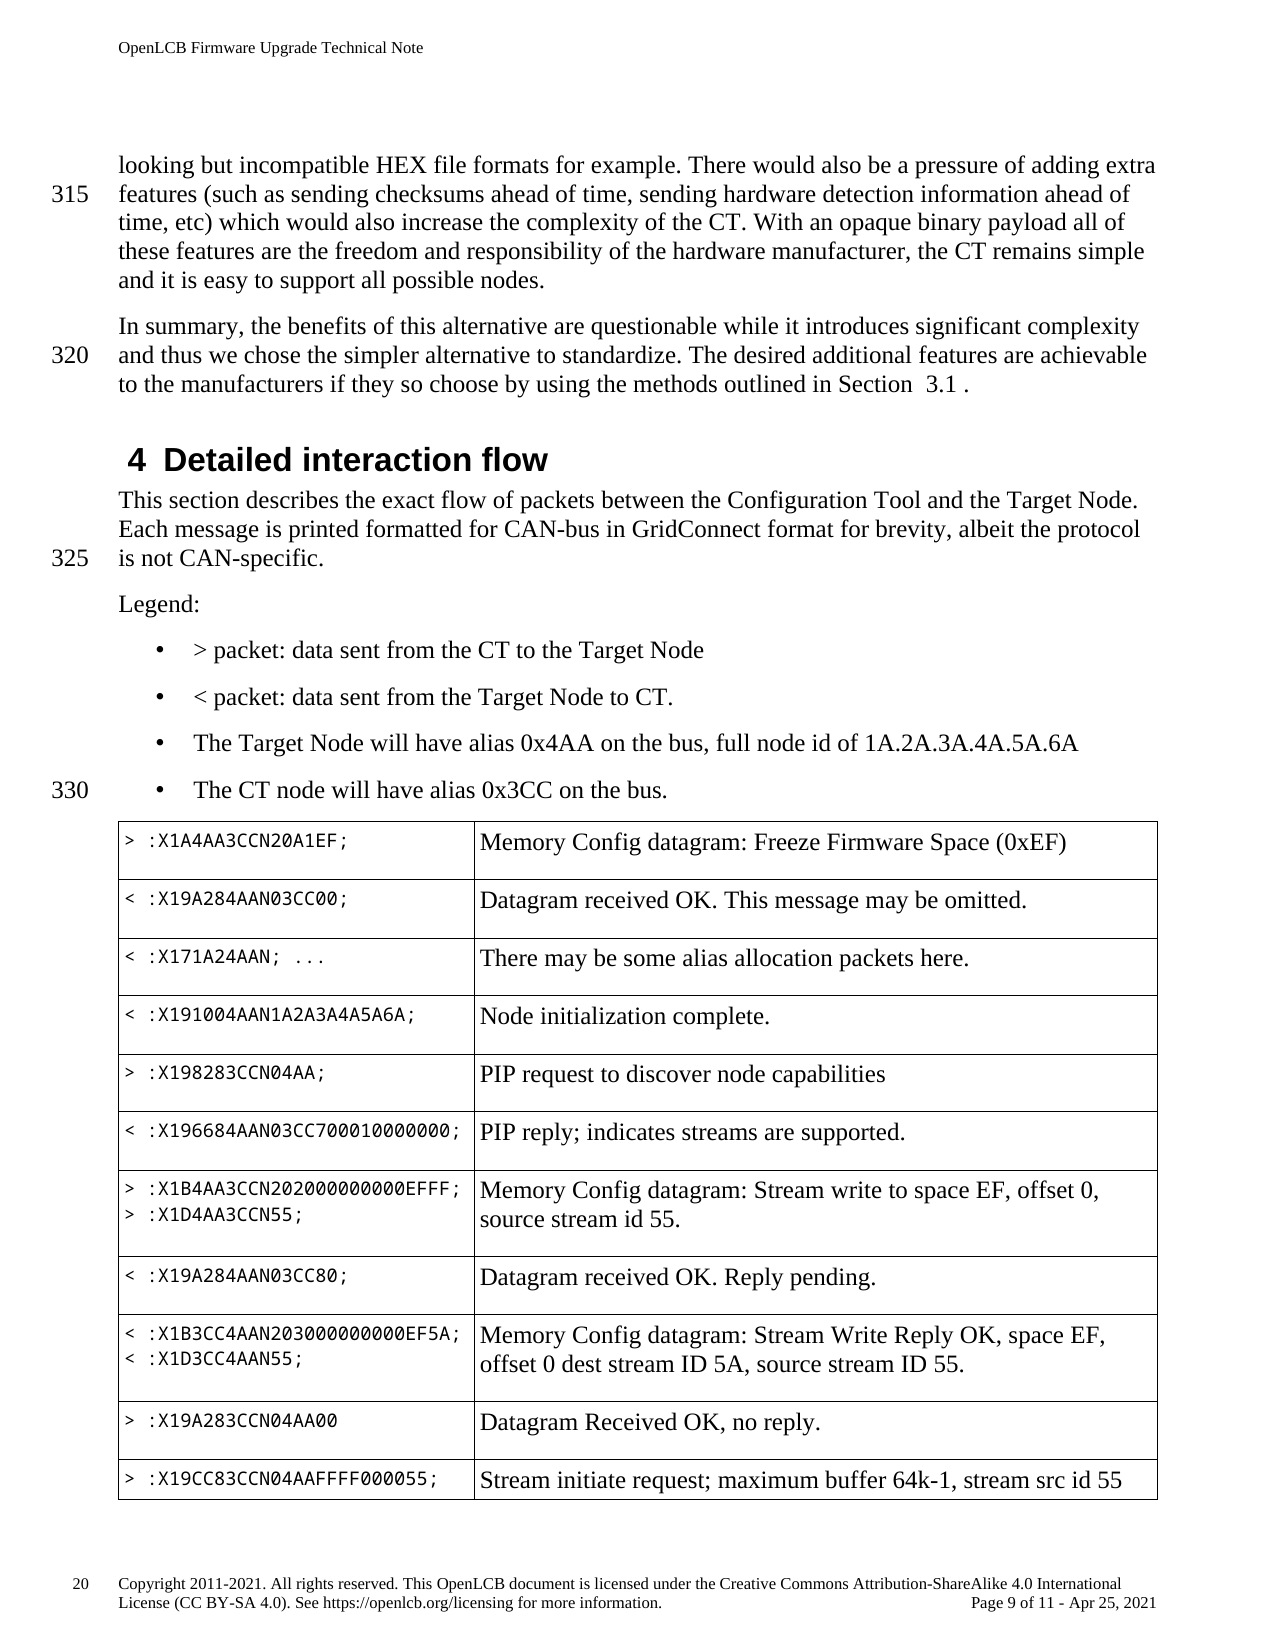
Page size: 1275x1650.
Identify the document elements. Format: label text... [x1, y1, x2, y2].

table_cell > :X19A283CCN04AA00 [119, 1402, 474, 1459]
table_cell There may be some alias allocation packets here. [475, 939, 1157, 995]
subtitle Detailed interaction flow [118, 440, 1157, 479]
table_cell PIP request to discover node capabilities [475, 1055, 1157, 1111]
list > packet: data sent from the CT to the Target Node [156, 636, 1157, 664]
text Legend: [118, 589, 1157, 618]
table_cell Memory Config datagram: Stream Write Reply OK, space EF, offset 0 dest stream ID 5A, source stream ID 55. [475, 1315, 1157, 1401]
list < packet: data sent from the Target Node to CT. [156, 682, 1157, 711]
table_cell Memory Config datagram: Stream write to space EF, offset 0, source stream id 55. [475, 1171, 1157, 1256]
table_cell Stream initiate request; maximum buffer 64k-1, stream src id 55 [475, 1460, 1157, 1499]
text In summary, the benefits of this alternative are questionable while it introduces significant complexity and thus we chose the simpler alternative to standardize. The desired additional features are achievable to the manufacturers if they so choose by using the methods outlined in Section 3.1. [118, 311, 1157, 398]
table_cell Datagram received OK. This message may be omitted. [475, 880, 1157, 937]
table_cell Datagram received OK. Reply pending. [475, 1257, 1157, 1314]
text This section describes the exact flow of packets between the Configuration Tool and the Target Node. Each message is printed formatted for CAN-bus in GridConnect format for brevity, albeit the protocol is not CAN-specific. [118, 485, 1157, 571]
table_cell > :X198283CCN04AA; [119, 1055, 474, 1111]
list The Target Node will have alias 0x4AA on the bus, full node id of 1A.2A.3A.4A.5A.6A [156, 728, 1157, 757]
table_cell > :X19CC83CCN04AAFFFF000055; [119, 1460, 474, 1499]
table_cell < :X19A284AAN03CC00; [119, 880, 474, 937]
table_cell Datagram Received OK, no reply. [475, 1402, 1157, 1459]
table_cell Node initialization complete. [475, 996, 1157, 1053]
list The CT node will have alias 0x3CC on the bus. [156, 775, 1157, 804]
table_cell > :X1B4AA3CCN202000000000EFFF; > :X1D4AA3CCN55; [119, 1171, 474, 1256]
table_header > :X1A4AA3CCN20A1EF; [119, 822, 474, 879]
table_cell PIP reply; indicates streams are supported. [475, 1112, 1157, 1169]
table_cell < :X1B3CC4AAN203000000000EF5A; < :X1D3CC4AAN55; [119, 1315, 474, 1401]
table_cell < :X196684AAN03CC700010000000; [119, 1112, 474, 1169]
table_cell < :X19A284AAN03CC80; [119, 1257, 474, 1314]
table_cell < :X191004AAN1A2A3A4A5A6A; [119, 996, 474, 1053]
table_header Memory Config datagram: Freeze Firmware Space (0xEF) [475, 822, 1157, 879]
table_cell < :X171A24AAN; ... [119, 939, 474, 995]
text looking but incompatible HEX file formats for example. There would also be a pressure of adding extra features (such as sending checksums ahead of time, sending hardware detection information ahead of time, etc) which would also increase the complexity of the CT. With an opaque binary payload all of these features are the freedom and responsibility of the hardware manufacturer, the CT remains simple and it is easy to support all possible nodes. [118, 150, 1157, 294]
